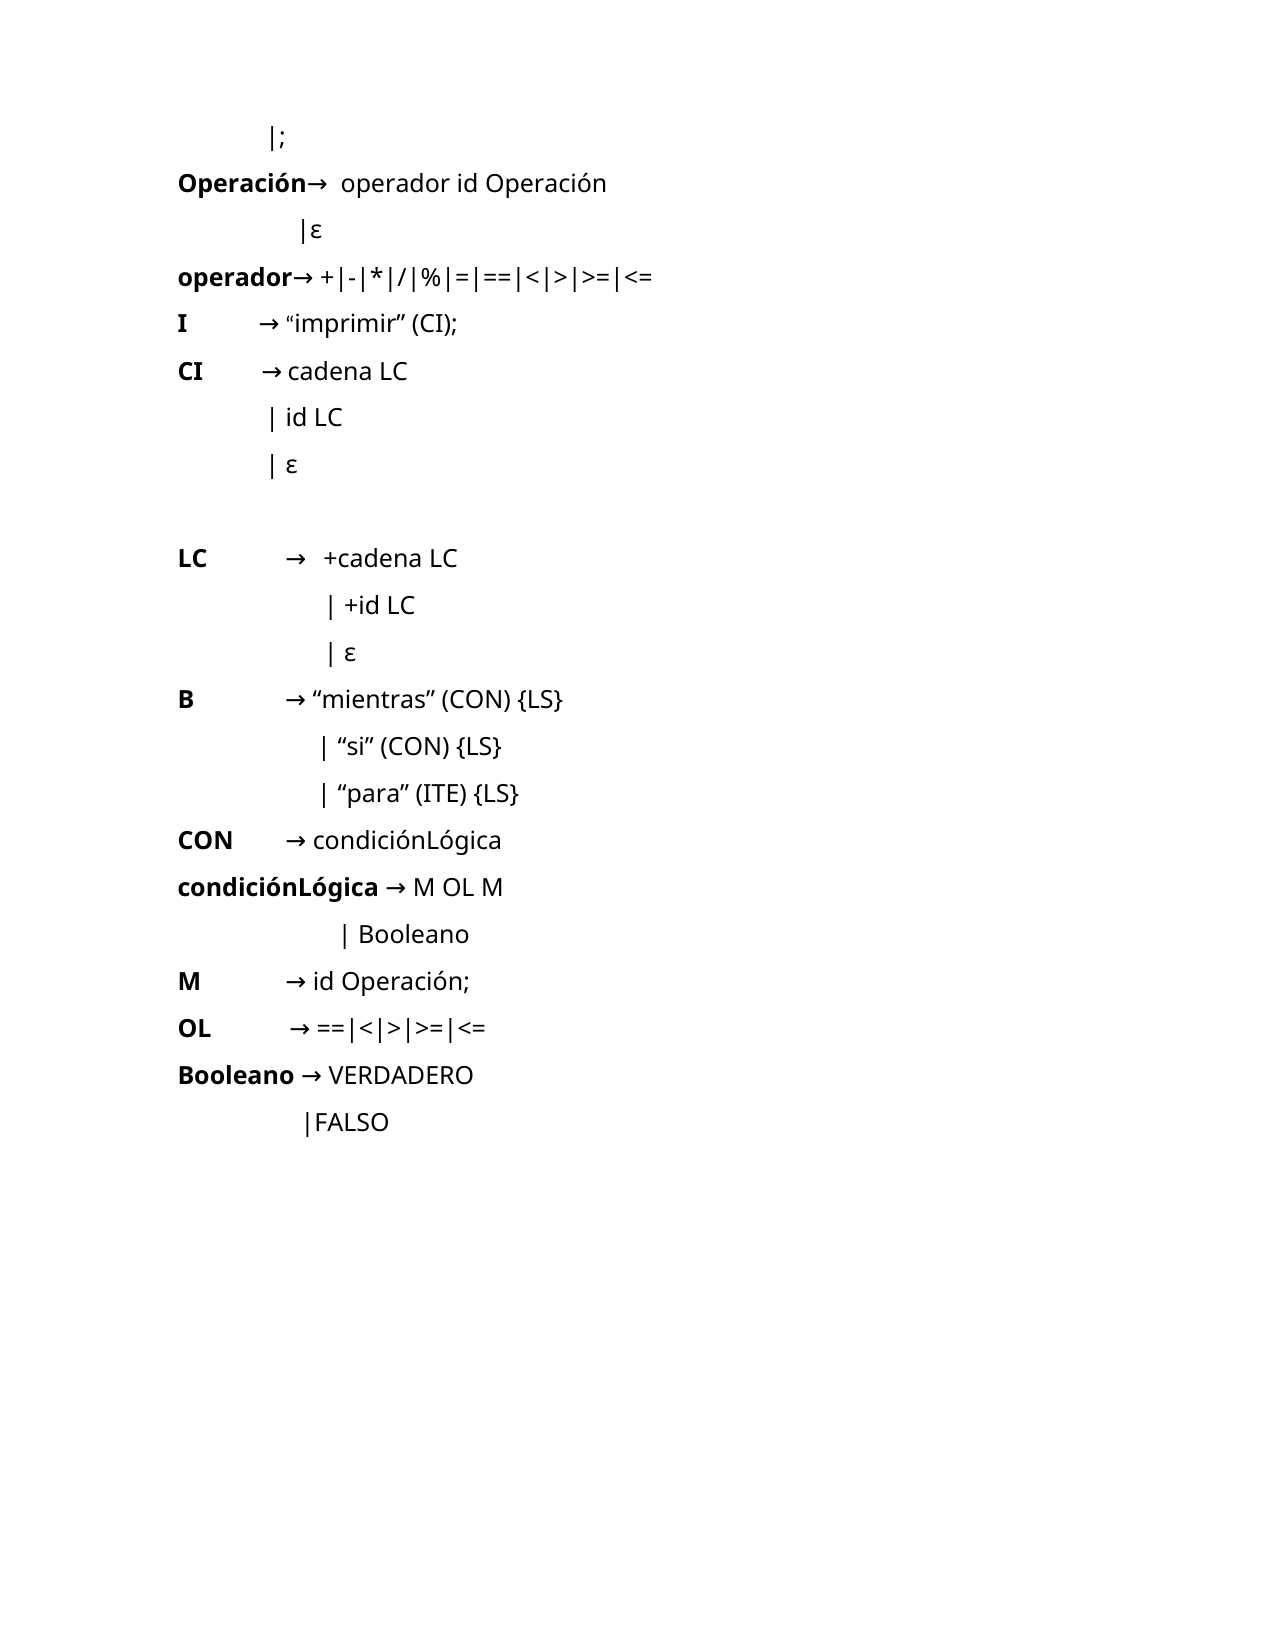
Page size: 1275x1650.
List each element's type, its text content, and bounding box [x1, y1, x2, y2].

text |; [177, 118, 1098, 152]
text LC → +cadena LC [177, 541, 1098, 575]
text B → “mientras” (CON) {LS} [177, 682, 1098, 716]
text CI → cadena LC [177, 353, 1098, 387]
text I → “imprimir” (CI); [177, 306, 1098, 340]
text CON → condiciónLógica [177, 823, 1098, 857]
text | +id LC [177, 588, 1098, 622]
text condiciónLógica → M OL M [177, 870, 1098, 904]
text | ε [177, 447, 1098, 481]
text |ε [177, 212, 1098, 246]
text OL → ==|<|>|>=|<= [177, 1011, 1098, 1045]
text | Booleano [177, 917, 1098, 951]
text operador→ +|-|*|/|%|=|==|<|>|>=|<= [177, 259, 1098, 293]
text Operación→ operador id Operación [177, 165, 1098, 199]
text | ε [177, 635, 1098, 669]
text M → id Operación; [177, 964, 1098, 998]
text | “si” (CON) {LS} [177, 729, 1098, 763]
text Booleano → VERDADERO [177, 1058, 1098, 1092]
text |FALSO [177, 1104, 1098, 1139]
text | “para” (ITE) {LS} [177, 776, 1098, 810]
text | id LC [177, 400, 1098, 434]
